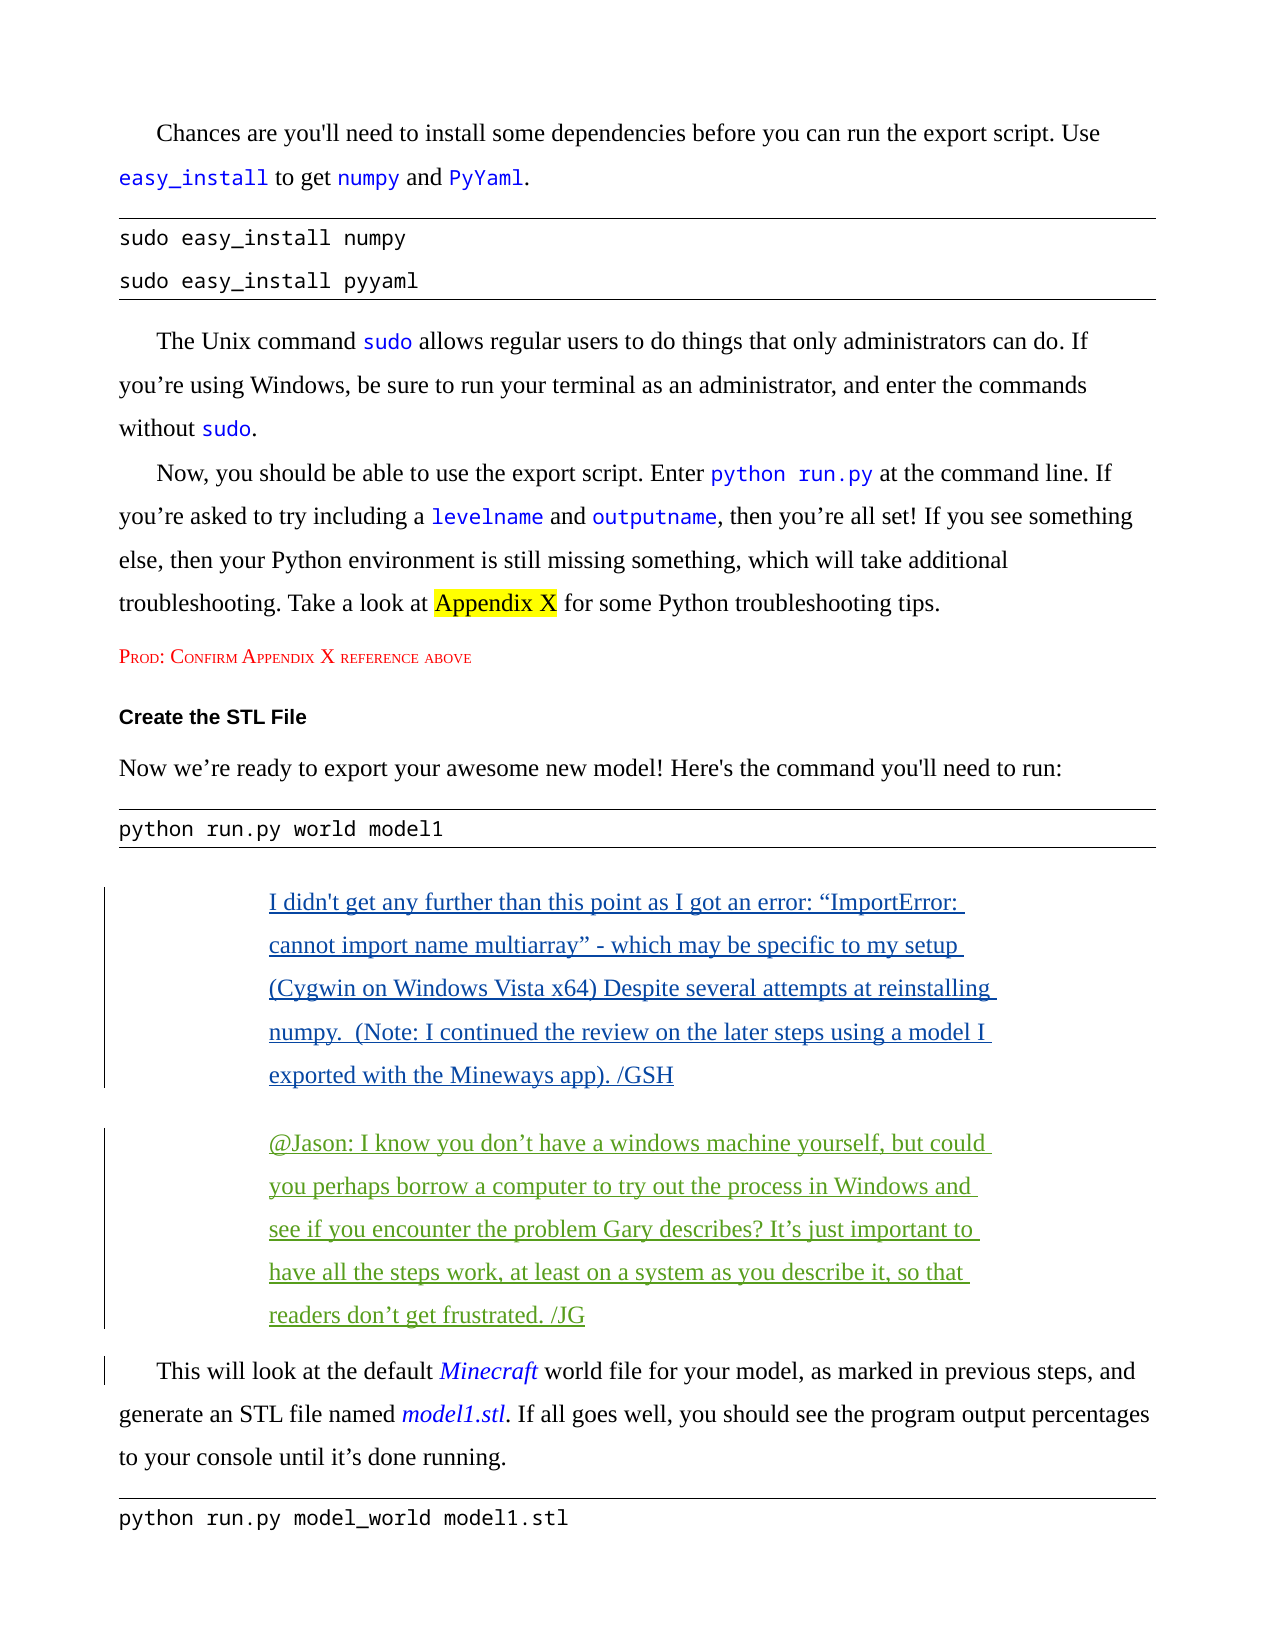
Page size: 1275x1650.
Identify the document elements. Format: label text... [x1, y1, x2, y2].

text sudo easy_install numpy [118, 219, 1156, 252]
text This will look at the default Minecraft world file for your model, as marked in previous steps, and generate an STL file named model1.stl. If all goes well, you should see the program output percentages to your console until it’s done running. [118, 1356, 1156, 1471]
text Create the STL File [118, 705, 1156, 729]
text Now we’re ready to export your awesome new model! Here's the command you'll need to run: [118, 753, 1156, 782]
text sudo easy_install pyyaml [118, 266, 1156, 300]
text python run.py model_world model1.stl [118, 1499, 1156, 1531]
text @Jason: I know you don’t have a windows machine yourself, but could you perhaps borrow a computer to try out the process in Windows and see if you encounter the problem Gary describes? It’s just important to have all the steps work, at least on a system as you describe it, so that readers don’t get frustrated. /JG [268, 1128, 1006, 1329]
text Prod: Confirm Appendix X reference above [118, 644, 1156, 668]
text I didn't get any further than this point as I got an error: “ImportError: cannot import name multiarray” - which may be specific to my setup (Cygwin on Windows Vista x64) Despite several attempts at reinstalling numpy. (Note: I continued the review on the later steps using a model I exported with the Mineways app). /GSH [268, 887, 1006, 1088]
text Now, you should be able to use the export script. Enter python run.py at the command line. If you’re asked to try including a levelname and outputname, then you’re all set! If you see something else, then your Python environment is still missing something, which will take additional troubleshooting. Take a look at Appendix X for some Python troubleshooting tips. [118, 458, 1156, 617]
text Chances are you'll need to install some dependencies before you can run the export script. Use easy_install to get numpy and PyYaml. [118, 118, 1156, 191]
text python run.py world model1 [118, 810, 1156, 848]
text The Unix command sudo allows regular users to do things that only administrators can do. If you’re using Windows, be sure to run your terminal as an administrator, and enter the commands without sudo. [118, 326, 1156, 443]
